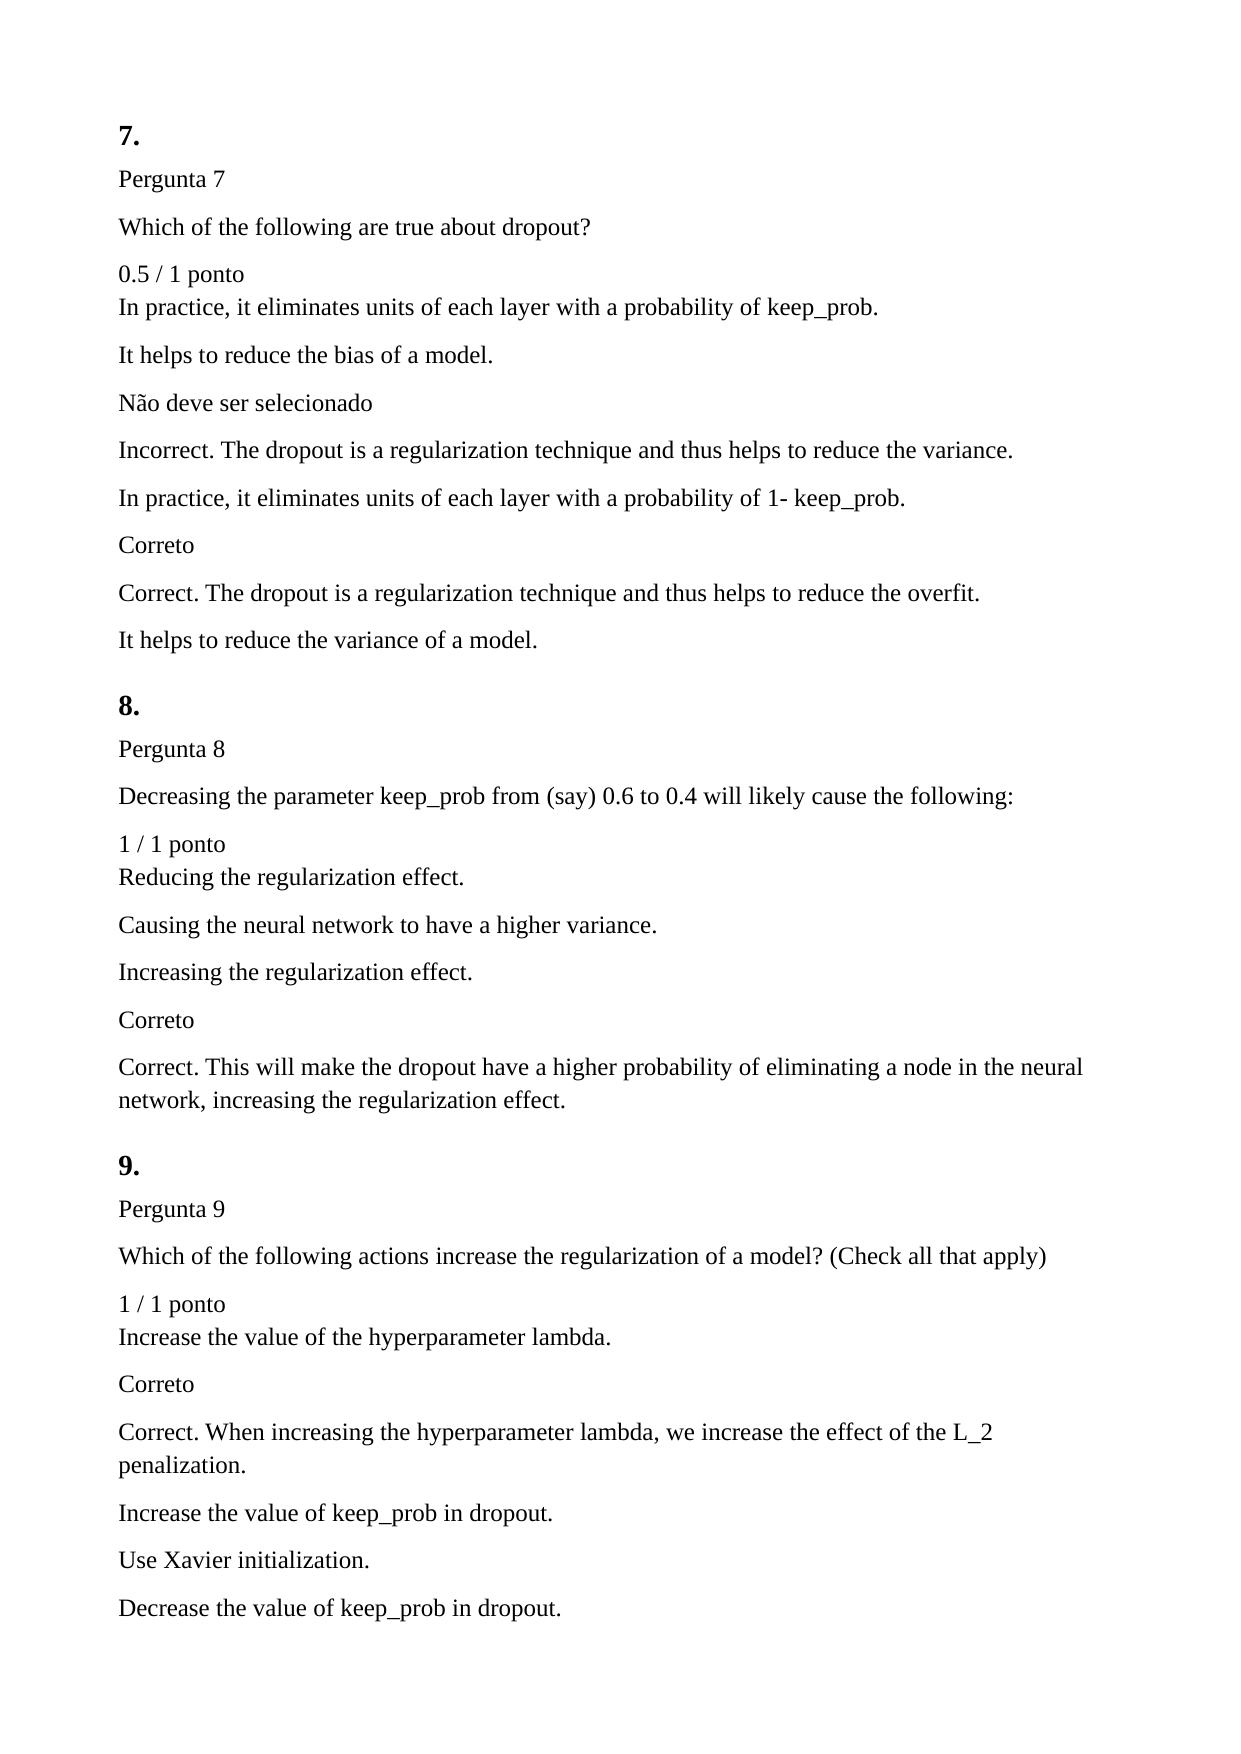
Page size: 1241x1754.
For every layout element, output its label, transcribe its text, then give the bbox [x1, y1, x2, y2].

text Não deve ser selecionado [118, 388, 1122, 416]
text Correct. The dropout is a regularization technique and thus helps to reduce the overfit. [118, 578, 1122, 607]
subtitle 8. [118, 688, 1122, 721]
text Which of the following actions increase the regularization of a model? (Check all that apply) [118, 1241, 1122, 1270]
text Pergunta 8 [118, 734, 1122, 763]
text It helps to reduce the variance of a model. [118, 626, 1122, 654]
text Decrease the value of keep_prob in dropout. [118, 1593, 1122, 1622]
text Increase the value of the hyperparameter lambda. [118, 1322, 1122, 1351]
text Incorrect. The dropout is a regularization technique and thus helps to reduce the variance. [118, 435, 1122, 464]
text It helps to reduce the bias of a model. [118, 340, 1122, 369]
text 0.5 / 1 ponto [118, 259, 1122, 288]
text Pergunta 7 [118, 164, 1122, 193]
subtitle 9. [118, 1148, 1122, 1181]
subtitle 7. [118, 118, 1122, 152]
text Use Xavier initialization. [118, 1545, 1122, 1574]
text In practice, it eliminates units of each layer with a probability of keep_prob. [118, 292, 1122, 321]
text Causing the neural network to have a higher variance. [118, 910, 1122, 938]
text Pergunta 9 [118, 1194, 1122, 1222]
text 1 / 1 ponto [118, 1289, 1122, 1318]
text Increasing the regularization effect. [118, 957, 1122, 986]
text Correto [118, 1369, 1122, 1398]
text Reducing the regularization effect. [118, 862, 1122, 891]
text Which of the following are true about dropout? [118, 212, 1122, 241]
text In practice, it eliminates units of each layer with a probability of 1- keep_prob. [118, 483, 1122, 512]
text Correct. When increasing the hyperparameter lambda, we increase the effect of the L_2 penalization. [118, 1417, 1122, 1479]
text Correct. This will make the dropout have a higher probability of eliminating a node in the neural network, increasing the regularization effect. [118, 1052, 1122, 1114]
text Correto [118, 1005, 1122, 1034]
text 1 / 1 ponto [118, 829, 1122, 858]
text Decreasing the parameter keep_prob from (say) 0.6 to 0.4 will likely cause the following: [118, 781, 1122, 810]
text Correto [118, 530, 1122, 559]
text Increase the value of keep_prob in dropout. [118, 1498, 1122, 1527]
